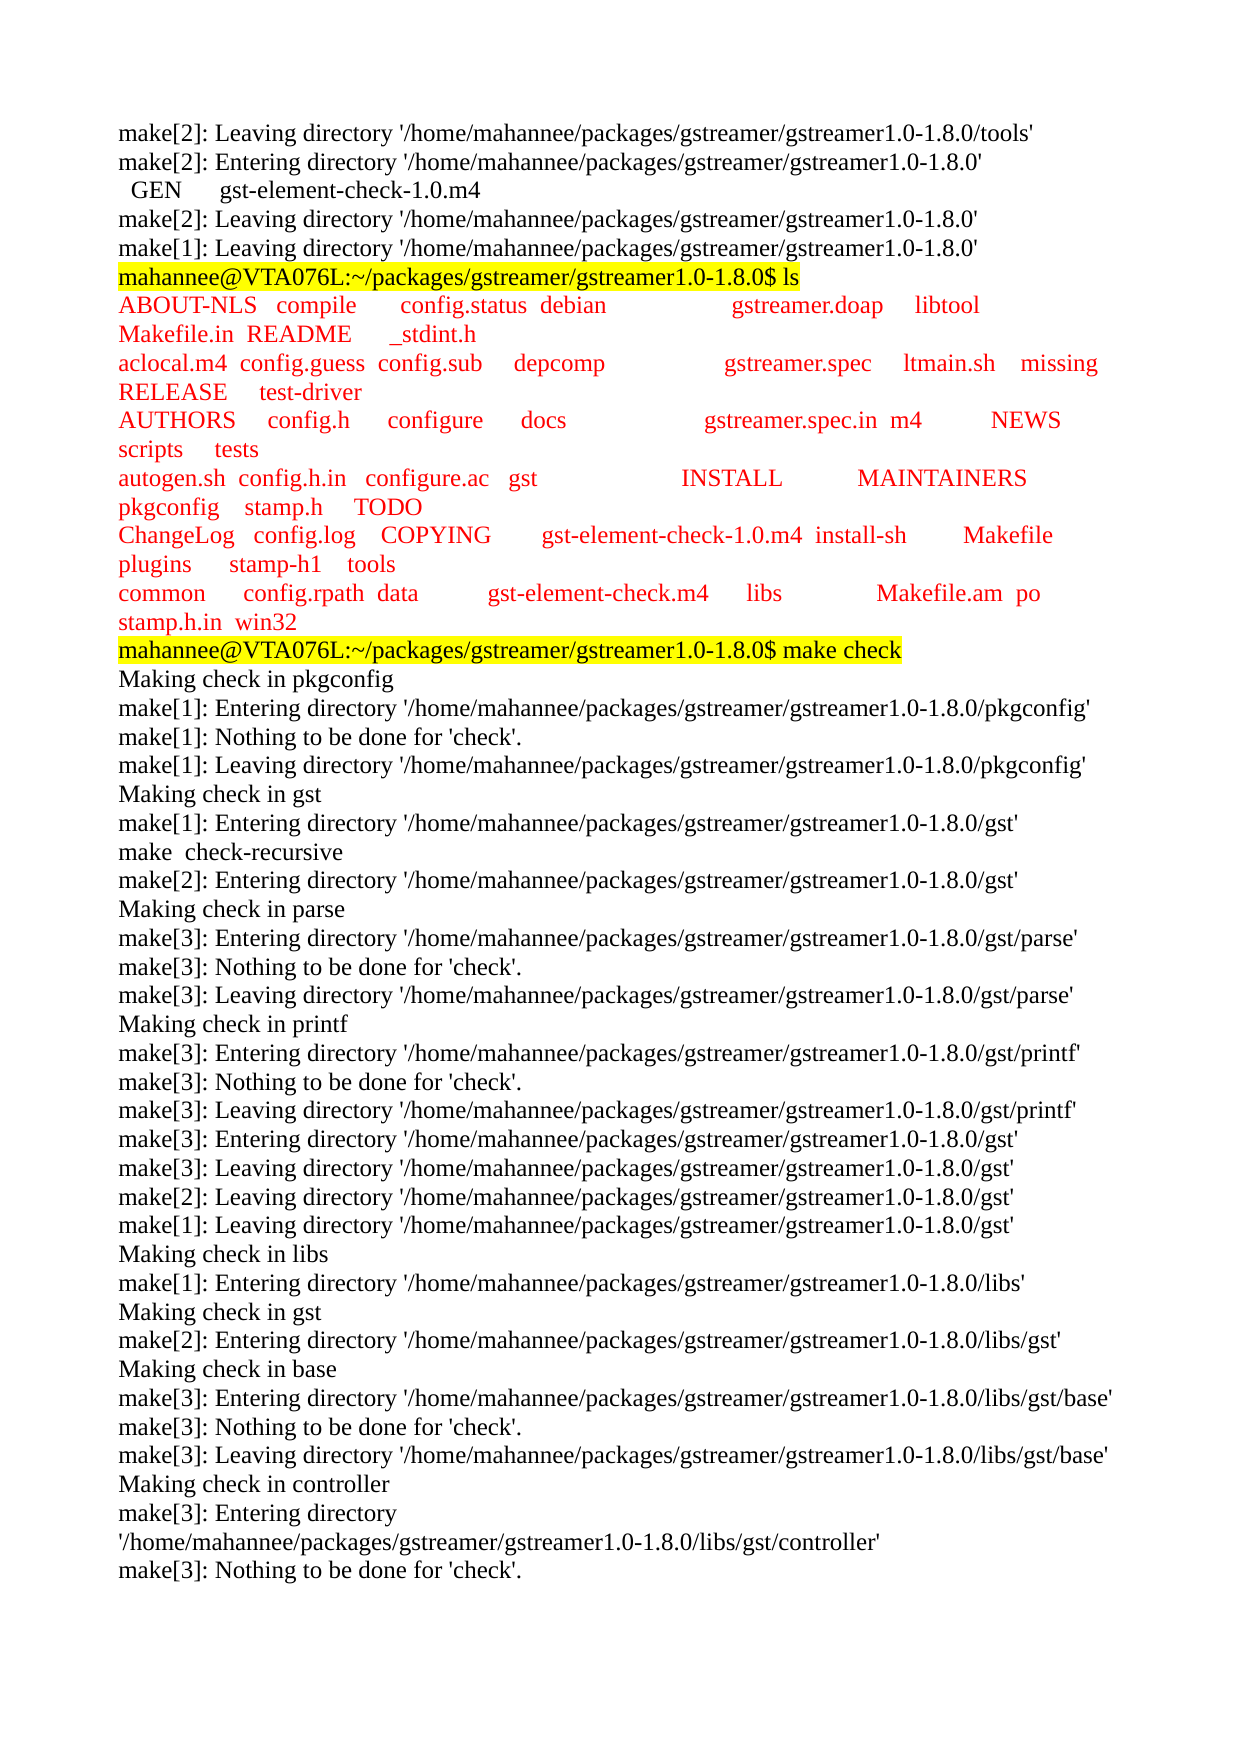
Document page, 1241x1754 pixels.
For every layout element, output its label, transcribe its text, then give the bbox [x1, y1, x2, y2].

text make[3]: Entering directory '/home/mahannee/packages/gstreamer/gstreamer1.0-1.8.0/gst/parse' [118, 923, 1122, 952]
text make[1]: Leaving directory '/home/mahannee/packages/gstreamer/gstreamer1.0-1.8.0/gst' [118, 1211, 1122, 1239]
text make[1]: Leaving directory '/home/mahannee/packages/gstreamer/gstreamer1.0-1.8.0' [118, 233, 1122, 262]
text make[2]: Leaving directory '/home/mahannee/packages/gstreamer/gstreamer1.0-1.8.0' [118, 204, 1122, 233]
text Making check in libs [118, 1239, 1122, 1268]
text Making check in controller [118, 1469, 1122, 1498]
text aclocal.m4 config.guess config.sub depcomp gstreamer.spec ltmain.sh missing RELEASE test-driver [118, 348, 1122, 406]
text autogen.sh config.h.in configure.ac gst INSTALL MAINTAINERS pkgconfig stamp.h TODO [118, 463, 1122, 521]
text GEN gst-element-check-1.0.m4 [118, 176, 1122, 204]
text ABOUT-NLS compile config.status debian gstreamer.doap libtool Makefile.in README _stdint.h [118, 291, 1122, 348]
text make[3]: Nothing to be done for 'check'. [118, 952, 1122, 981]
text make[3]: Nothing to be done for 'check'. [118, 1067, 1122, 1096]
text make[3]: Leaving directory '/home/mahannee/packages/gstreamer/gstreamer1.0-1.8.0/libs/gst/base' [118, 1441, 1122, 1469]
text make[3]: Entering directory '/home/mahannee/packages/gstreamer/gstreamer1.0-1.8.0/libs/gst/controller' [118, 1498, 1122, 1556]
text make[3]: Entering directory '/home/mahannee/packages/gstreamer/gstreamer1.0-1.8.0/libs/gst/base' [118, 1383, 1122, 1412]
text make[3]: Entering directory '/home/mahannee/packages/gstreamer/gstreamer1.0-1.8.0/gst/printf' [118, 1038, 1122, 1067]
text make[2]: Leaving directory '/home/mahannee/packages/gstreamer/gstreamer1.0-1.8.0/gst' [118, 1182, 1122, 1211]
text mahannee@VTA076L:~/packages/gstreamer/gstreamer1.0-1.8.0$ ls [118, 262, 1122, 291]
text make[2]: Entering directory '/home/mahannee/packages/gstreamer/gstreamer1.0-1.8.0' [118, 147, 1122, 176]
text Making check in gst [118, 1297, 1122, 1326]
text make check-recursive [118, 837, 1122, 866]
text make[1]: Nothing to be done for 'check'. [118, 722, 1122, 751]
text make[2]: Leaving directory '/home/mahannee/packages/gstreamer/gstreamer1.0-1.8.0/tools' [118, 118, 1122, 147]
text make[1]: Entering directory '/home/mahannee/packages/gstreamer/gstreamer1.0-1.8.0/pkgconfig' [118, 693, 1122, 722]
text make[3]: Nothing to be done for 'check'. [118, 1412, 1122, 1441]
text make[2]: Entering directory '/home/mahannee/packages/gstreamer/gstreamer1.0-1.8.0/gst' [118, 866, 1122, 894]
text mahannee@VTA076L:~/packages/gstreamer/gstreamer1.0-1.8.0$ make check [118, 636, 1122, 664]
text AUTHORS config.h configure docs gstreamer.spec.in m4 NEWS scripts tests [118, 406, 1122, 463]
text ChangeLog config.log COPYING gst-element-check-1.0.m4 install-sh Makefile plugins stamp-h1 tools [118, 521, 1122, 578]
text make[3]: Entering directory '/home/mahannee/packages/gstreamer/gstreamer1.0-1.8.0/gst' [118, 1124, 1122, 1153]
text make[1]: Entering directory '/home/mahannee/packages/gstreamer/gstreamer1.0-1.8.0/libs' [118, 1268, 1122, 1297]
text make[3]: Leaving directory '/home/mahannee/packages/gstreamer/gstreamer1.0-1.8.0/gst' [118, 1153, 1122, 1182]
text make[3]: Leaving directory '/home/mahannee/packages/gstreamer/gstreamer1.0-1.8.0/gst/printf' [118, 1096, 1122, 1124]
text Making check in base [118, 1354, 1122, 1383]
text make[1]: Entering directory '/home/mahannee/packages/gstreamer/gstreamer1.0-1.8.0/gst' [118, 808, 1122, 837]
text Making check in printf [118, 1009, 1122, 1038]
text make[3]: Nothing to be done for 'check'. [118, 1556, 1122, 1584]
text Making check in gst [118, 779, 1122, 808]
text make[3]: Leaving directory '/home/mahannee/packages/gstreamer/gstreamer1.0-1.8.0/gst/parse' [118, 981, 1122, 1009]
text Making check in pkgconfig [118, 664, 1122, 693]
text make[1]: Leaving directory '/home/mahannee/packages/gstreamer/gstreamer1.0-1.8.0/pkgconfig' [118, 751, 1122, 779]
text make[2]: Entering directory '/home/mahannee/packages/gstreamer/gstreamer1.0-1.8.0/libs/gst' [118, 1326, 1122, 1354]
text Making check in parse [118, 894, 1122, 923]
text common config.rpath data gst-element-check.m4 libs Makefile.am po stamp.h.in win32 [118, 578, 1122, 636]
